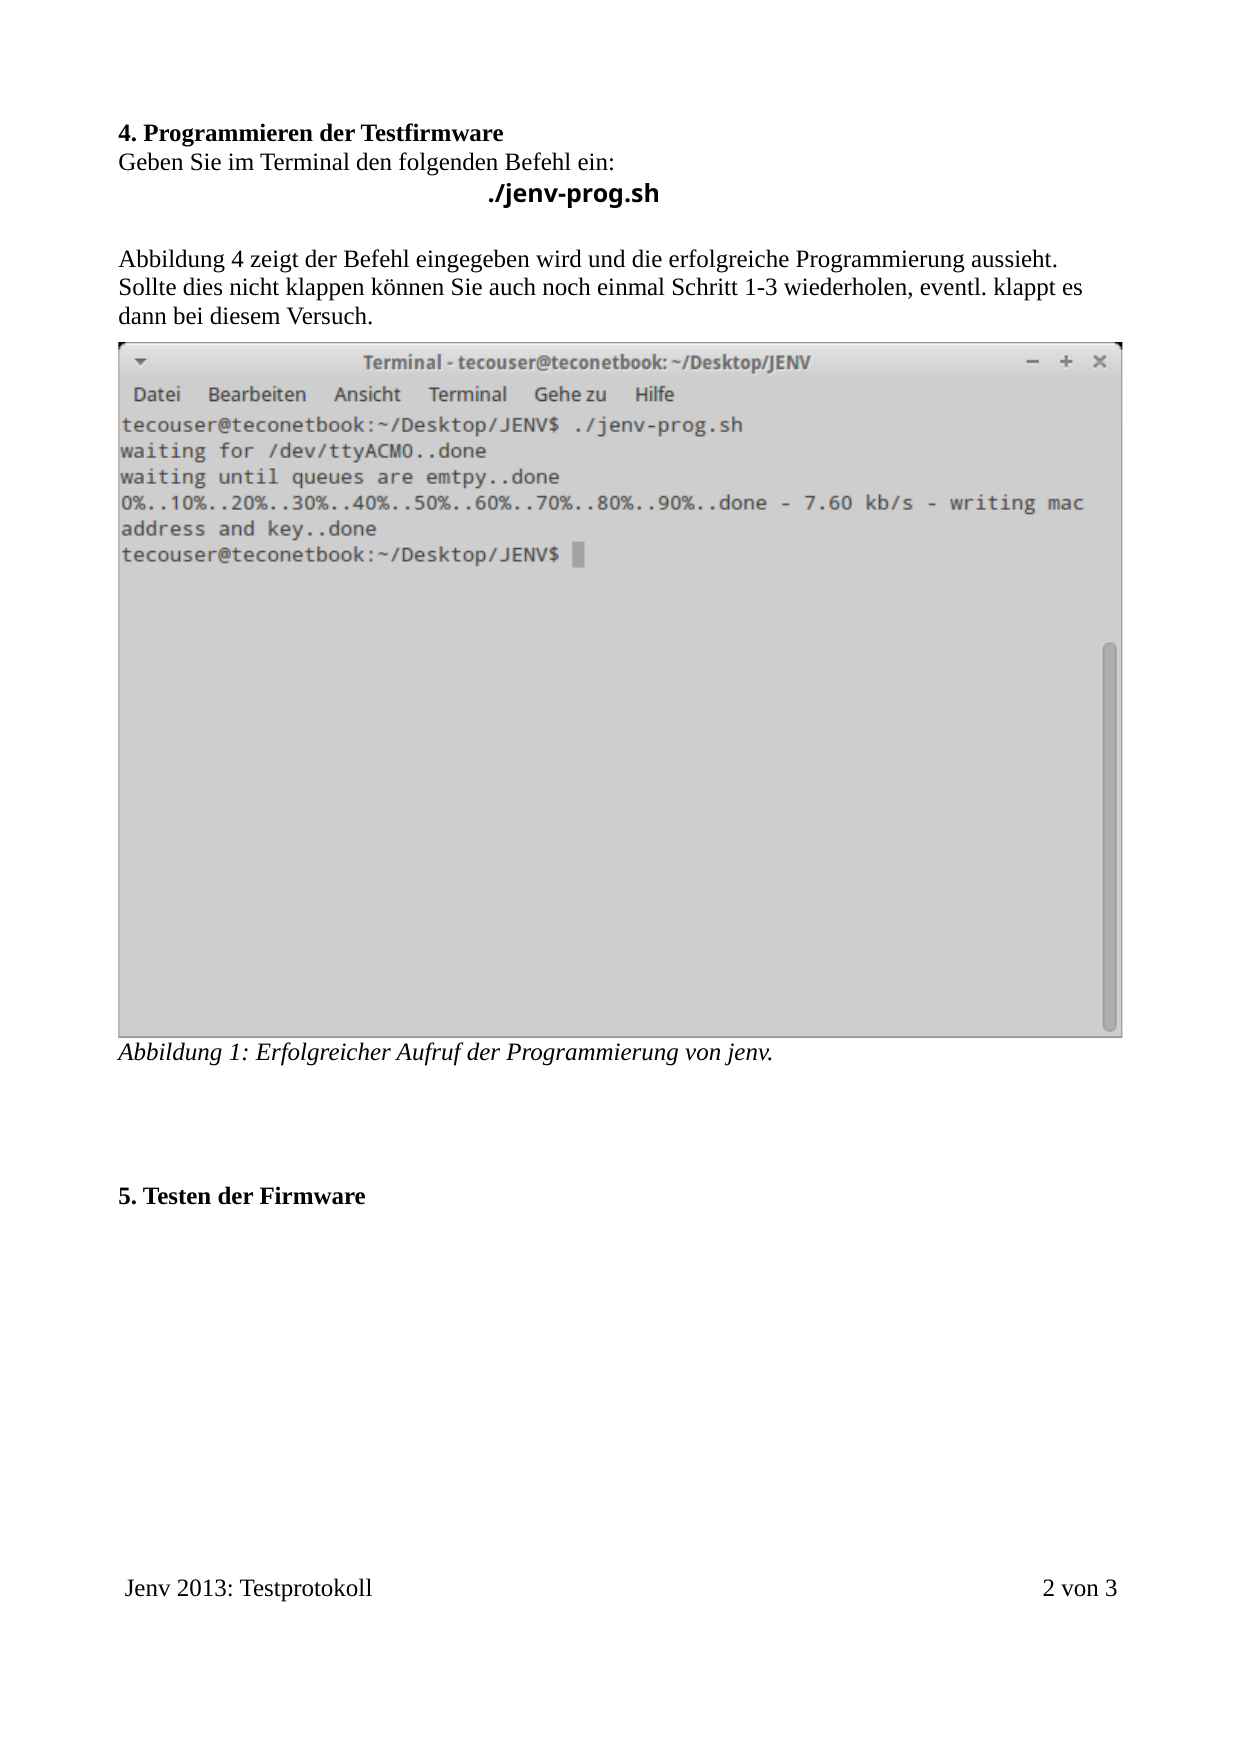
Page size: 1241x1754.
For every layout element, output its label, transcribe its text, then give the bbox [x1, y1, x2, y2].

text 5. Testen der Firmware [118, 1181, 1122, 1210]
text Geben Sie im Terminal den folgenden Befehl ein: [118, 147, 1122, 176]
text Abbildung 4 zeigt der Befehl eingegeben wird und die erfolgreiche Programmierung aussieht. Sollte dies nicht klappen können Sie auch noch einmal Schritt 1-3 wiederholen, eventl. klappt es dann bei diesem Versuch. [118, 244, 1122, 330]
text Abbildung 1: Erfolgreicher Aufruf der Programmierung von jenv. [118, 1038, 1122, 1066]
text ./jenv-prog.sh [118, 176, 1122, 210]
picture [118, 342, 1123, 1038]
text 4. Programmieren der Testfirmware [118, 118, 1122, 147]
